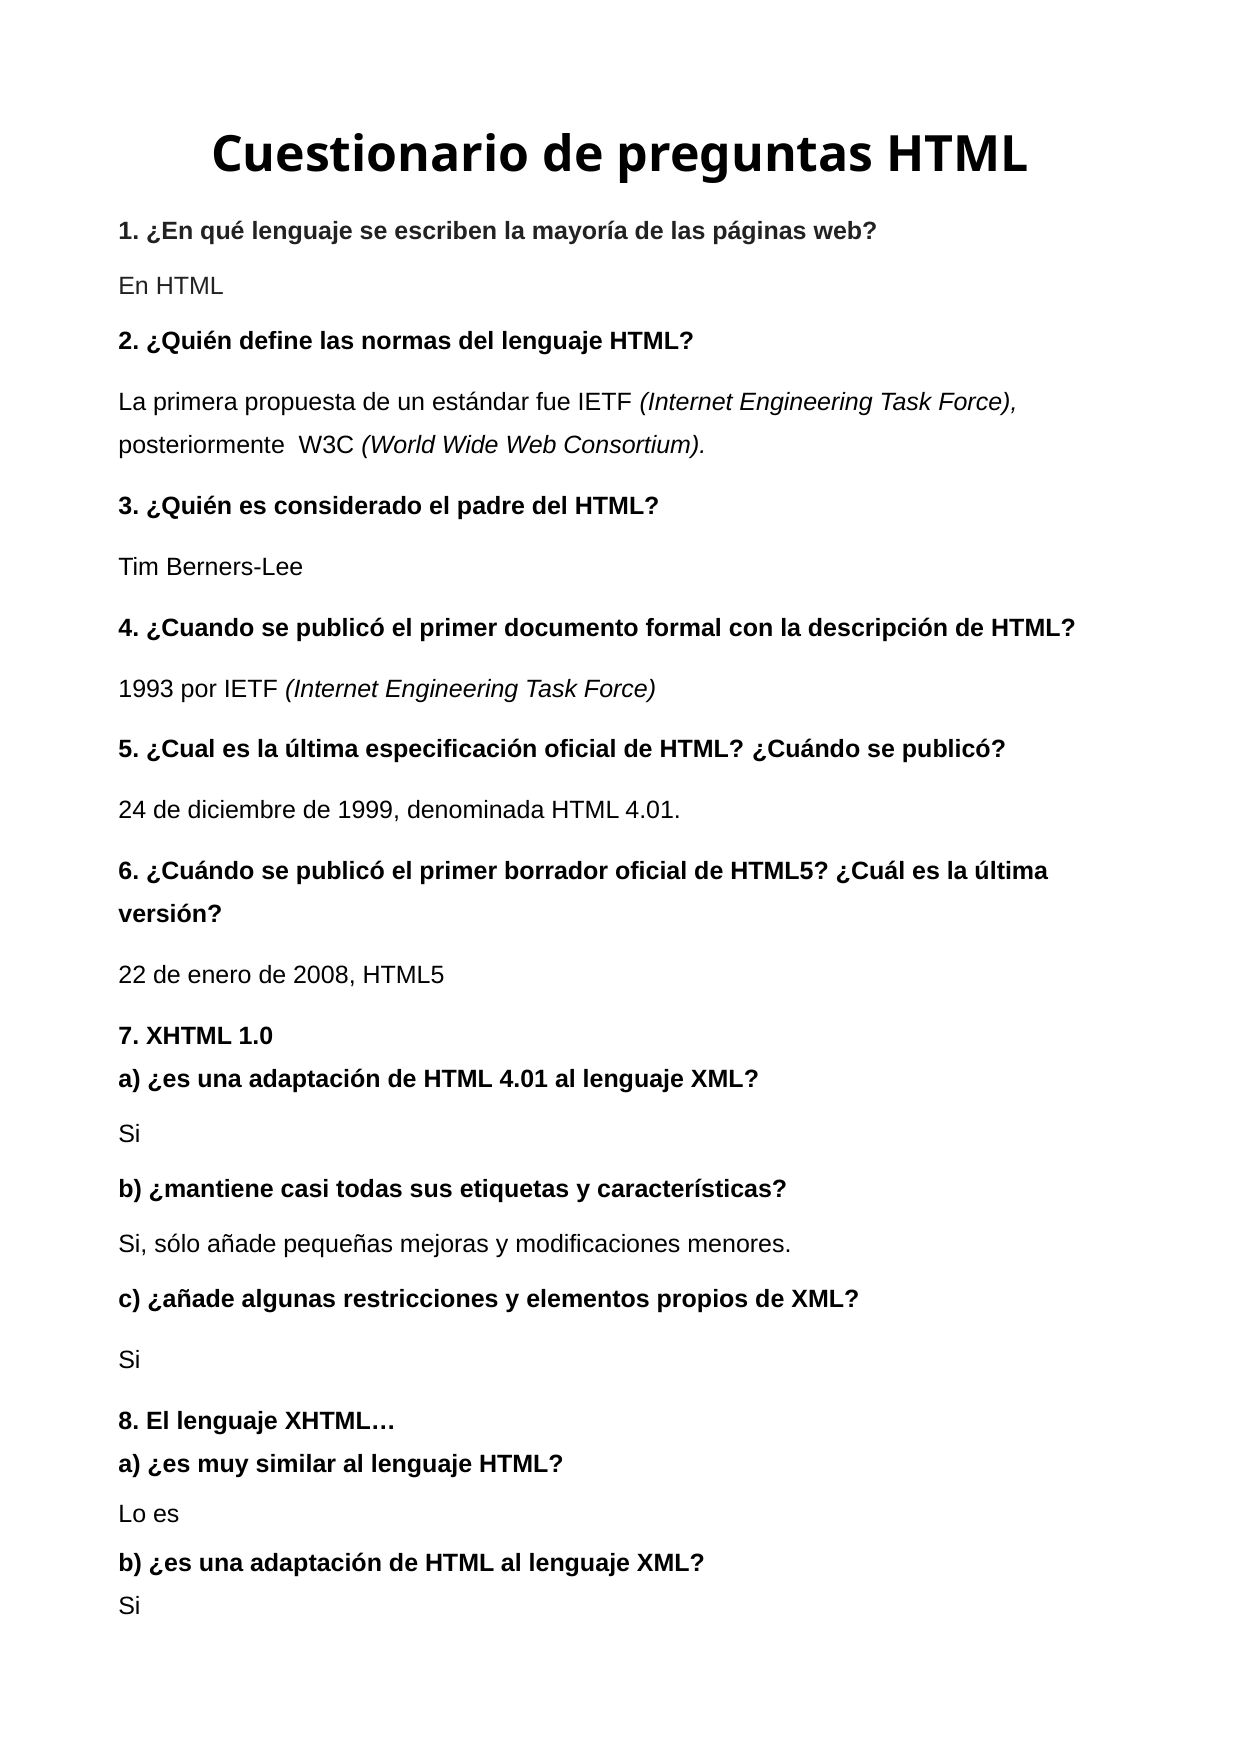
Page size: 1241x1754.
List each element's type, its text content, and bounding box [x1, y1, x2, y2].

text c) ¿añade algunas restricciones y elementos propios de XML? [118, 1284, 1122, 1313]
text a) ¿es muy similar al lenguaje HTML? [118, 1449, 1122, 1478]
text La primera propuesta de un estándar fue IETF (Internet Engineering Task Force), posteriormente W3C (World Wide Web Consortium). [118, 387, 1122, 458]
text Si [118, 1591, 1122, 1619]
text 2. ¿Quién define las normas del lenguaje HTML? [118, 326, 1122, 354]
text b) ¿es una adaptación de HTML al lenguaje XML? [118, 1548, 1122, 1576]
text 6. ¿Cuándo se publicó el primer borrador oficial de HTML5? ¿Cuál es la última versión? [118, 856, 1122, 928]
text 3. ¿Quién es considerado el padre del HTML? [118, 491, 1122, 519]
text Lo es [118, 1498, 1122, 1527]
text a) ¿es una adaptación de HTML 4.01 al lenguaje XML? [118, 1064, 1122, 1093]
text Si, sólo añade pequeñas mejoras y modificaciones menores. [118, 1229, 1122, 1258]
text 22 de enero de 2008, HTML5 [118, 960, 1122, 989]
text 7. XHTML 1.0 [118, 1021, 1122, 1050]
text 5. ¿Cual es la última especificación oficial de HTML? ¿Cuándo se publicó? [118, 734, 1122, 763]
text 24 de diciembre de 1999, denominada HTML 4.01. [118, 795, 1122, 824]
text Tim Berners-Lee [118, 552, 1122, 580]
text Si [118, 1119, 1122, 1148]
text 1. ¿En qué lenguaje se escriben la mayoría de las páginas web? [118, 216, 1122, 244]
text En HTML [118, 271, 1122, 299]
text 1993 por IETF (Internet Engineering Task Force) [118, 673, 1122, 702]
text Si [118, 1345, 1122, 1374]
text 8. El lenguaje XHTML… [118, 1406, 1122, 1435]
text 4. ¿Cuando se publicó el primer documento formal con la descripción de HTML? [118, 613, 1122, 641]
text b) ¿mantiene casi todas sus etiquetas y características? [118, 1174, 1122, 1203]
